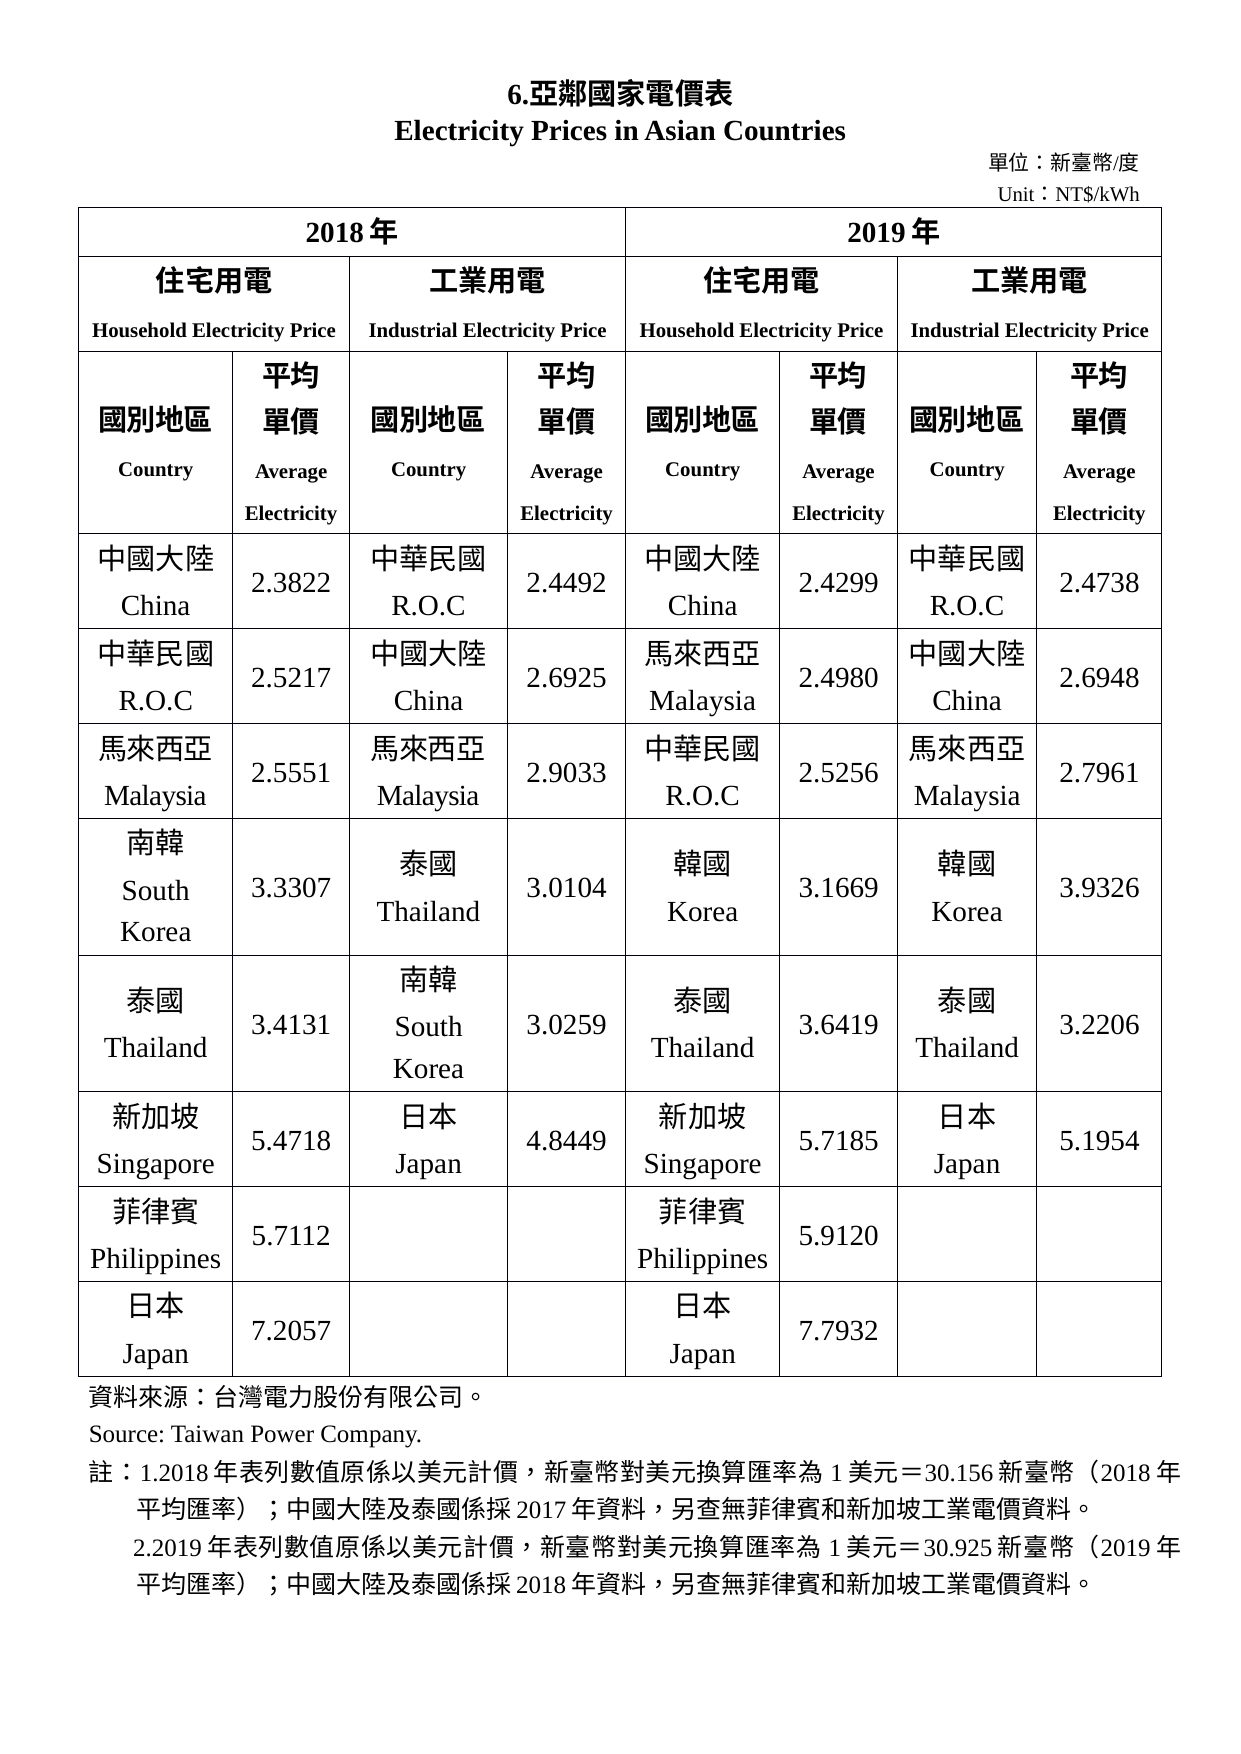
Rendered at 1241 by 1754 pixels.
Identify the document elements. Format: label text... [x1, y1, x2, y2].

table_cell 住宅用電 Household Electricity Price [626, 257, 897, 351]
table_cell 7.2057 [233, 1282, 349, 1376]
table_cell 日本 Japan [898, 1092, 1036, 1186]
table_cell 5.9120 [780, 1187, 897, 1281]
table_cell 泰國 Thailand [626, 956, 779, 1091]
table_cell [1037, 1187, 1161, 1281]
table_cell 5.1954 [1037, 1092, 1161, 1186]
text Unit：NT$/kWh [59, 177, 1139, 207]
table_cell 2.4980 [780, 629, 897, 723]
table_cell 中華民國 R.O.C [79, 629, 232, 723]
table_cell 3.0259 [508, 956, 625, 1091]
table_cell 3.0104 [508, 819, 625, 954]
table_cell 平均 單價 Average Electricity [780, 352, 897, 533]
table_cell 2.4738 [1037, 534, 1161, 628]
table_cell 2.5551 [233, 724, 349, 818]
table_cell 中華民國 R.O.C [626, 724, 779, 818]
table_cell 2.6948 [1037, 629, 1161, 723]
table_cell 中國大陸 China [79, 534, 232, 628]
table_cell 馬來西亞 Malaysia [898, 724, 1036, 818]
table_cell 南韓 South Korea [79, 819, 232, 954]
table_cell 3.2206 [1037, 956, 1161, 1091]
table_cell 新加坡 Singapore [79, 1092, 232, 1186]
table_cell 日本 Japan [350, 1092, 507, 1186]
table_cell 日本 Japan [79, 1282, 232, 1376]
text 註：1.2018年表列數值原係以美元計價，新臺幣對美元換算匯率為1美元＝30.156新臺幣（2018年平均匯率）；中國大陸及泰國係採2017年資料，另查無菲律賓和新加坡工業電價資料。 [88, 1452, 1181, 1527]
table_cell [898, 1282, 1036, 1376]
table_cell 3.6419 [780, 956, 897, 1091]
text 資料來源：台灣電力股份有限公司。 [88, 1377, 1181, 1414]
table_cell 2.3822 [233, 534, 349, 628]
table_cell 5.4718 [233, 1092, 349, 1186]
table_cell 新加坡 Singapore [626, 1092, 779, 1186]
table_cell 3.9326 [1037, 819, 1161, 954]
table_cell 5.7185 [780, 1092, 897, 1186]
text 單位：新臺幣/度 [59, 147, 1139, 177]
table_cell 中國大陸 China [898, 629, 1036, 723]
table_cell 住宅用電 Household Electricity Price [79, 257, 349, 351]
table_cell 馬來西亞 Malaysia [79, 724, 232, 818]
table_cell [898, 1187, 1036, 1281]
table_cell 韓國 Korea [898, 819, 1036, 954]
table_cell 國別地區 Country [350, 352, 507, 533]
table_header 2018年 [79, 208, 625, 256]
text 6.亞鄰國家電價表 [59, 71, 1181, 113]
table_cell 3.4131 [233, 956, 349, 1091]
table_cell 3.3307 [233, 819, 349, 954]
table_cell 國別地區 Country [626, 352, 779, 533]
table_cell [508, 1282, 625, 1376]
table_cell [1037, 1282, 1161, 1376]
table_cell 泰國 Thailand [898, 956, 1036, 1091]
table_cell 平均 單價 Average Electricity [233, 352, 349, 533]
table_cell 2.7961 [1037, 724, 1161, 818]
table_cell 菲律賓 Philippines [79, 1187, 232, 1281]
table_cell 工業用電 Industrial Electricity Price [350, 257, 625, 351]
table_cell 2.4299 [780, 534, 897, 628]
table_cell 2.9033 [508, 724, 625, 818]
table_cell 菲律賓 Philippines [626, 1187, 779, 1281]
table_cell 泰國 Thailand [79, 956, 232, 1091]
table_cell [350, 1282, 507, 1376]
table_cell 中華民國 R.O.C [898, 534, 1036, 628]
table_cell 馬來西亞 Malaysia [626, 629, 779, 723]
table_cell 國別地區 Country [898, 352, 1036, 533]
table_header 2019年 [626, 208, 1161, 256]
table_cell 泰國 Thailand [350, 819, 507, 954]
table_cell 中國大陸 China [350, 629, 507, 723]
table_cell 中國大陸 China [626, 534, 779, 628]
table_cell 馬來西亞 Malaysia [350, 724, 507, 818]
text 2.2019年表列數值原係以美元計價，新臺幣對美元換算匯率為1美元＝30.925新臺幣（2019年平均匯率）；中國大陸及泰國係採2018年資料，另查無菲律賓和新加坡工業電價資料。 [133, 1527, 1181, 1602]
table_cell 2.4492 [508, 534, 625, 628]
table_cell 平均 單價 Average Electricity [1037, 352, 1161, 533]
table_cell [350, 1187, 507, 1281]
table_cell 南韓 South Korea [350, 956, 507, 1091]
table_cell 4.8449 [508, 1092, 625, 1186]
text Electricity Prices in Asian Countries [59, 113, 1181, 147]
table_cell [508, 1187, 625, 1281]
table_cell 5.7112 [233, 1187, 349, 1281]
table_cell 7.7932 [780, 1282, 897, 1376]
table_cell 日本 Japan [626, 1282, 779, 1376]
table_cell 中華民國 R.O.C [350, 534, 507, 628]
table_cell 韓國 Korea [626, 819, 779, 954]
text Source: Taiwan Power Company. [88, 1414, 1181, 1452]
table_cell 2.5217 [233, 629, 349, 723]
table_cell 國別地區 Country [79, 352, 232, 533]
table_cell 3.1669 [780, 819, 897, 954]
table_cell 工業用電 Industrial Electricity Price [898, 257, 1161, 351]
table_cell 2.6925 [508, 629, 625, 723]
table_cell 2.5256 [780, 724, 897, 818]
table_cell 平均 單價 Average Electricity [508, 352, 625, 533]
